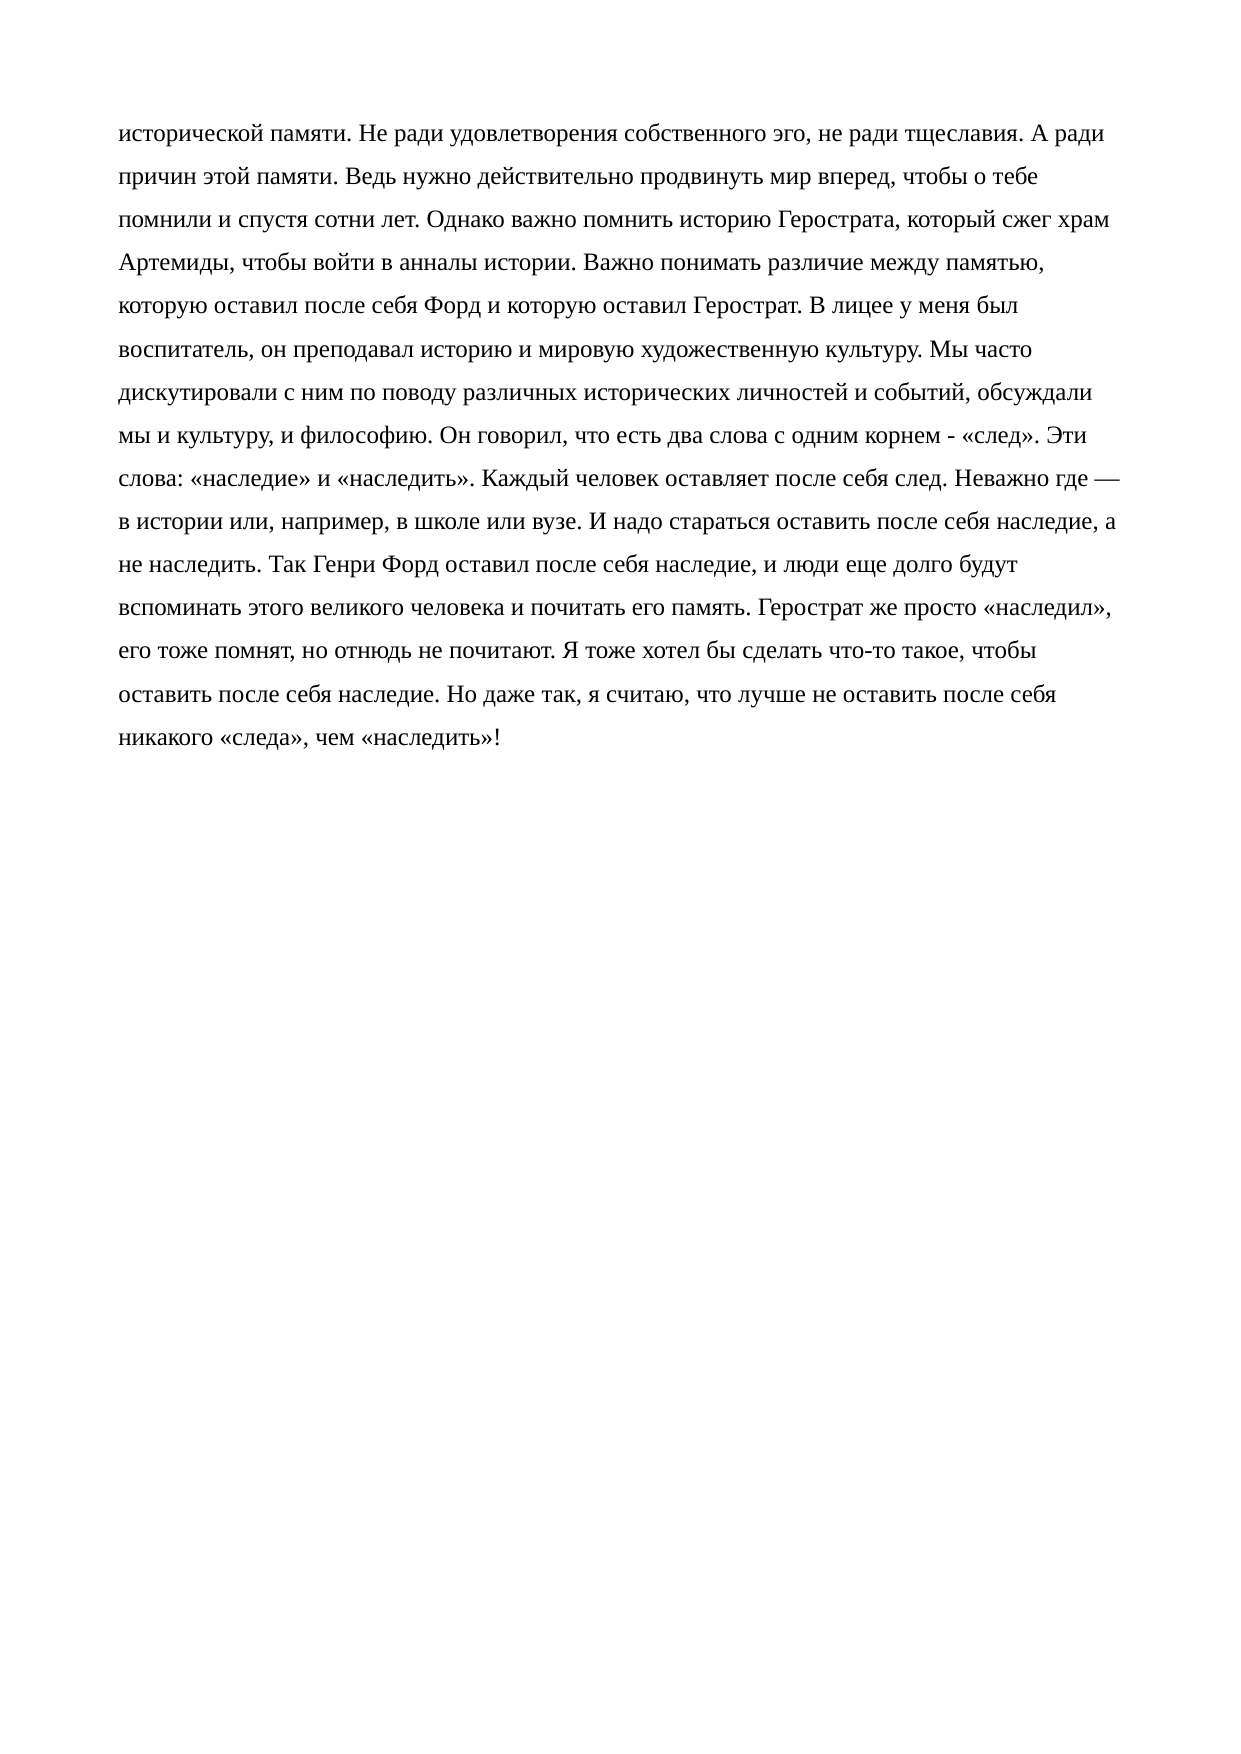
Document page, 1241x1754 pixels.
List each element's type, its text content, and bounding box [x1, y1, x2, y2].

text исторической памяти. Не ради удовлетворения собственного эго, не ради тщеславия. А ради причин этой памяти. Ведь нужно действительно продвинуть мир вперед, чтобы о тебе помнили и спустя сотни лет. Однако важно помнить историю Герострата, который сжег храм Артемиды, чтобы войти в анналы истории. Важно понимать различие между памятью, которую оставил после себя Форд и которую оставил Герострат. В лицее у меня был воспитатель, он преподавал историю и мировую художественную культуру. Мы часто дискутировали с ним по поводу различных исторических личностей и событий, обсуждали мы и культуру, и философию. Он говорил, что есть два слова с одним корнем - «след». Эти слова: «наследие» и «наследить». Каждый человек оставляет после себя след. Неважно где — в истории или, например, в школе или вузе. И надо стараться оставить после себя наследие, а не наследить. Так Генри Форд оставил после себя наследие, и люди еще долго будут вспоминать этого великого человека и почитать его память. Герострат же просто «наследил», его тоже помнят, но отнюдь не почитают. Я тоже хотел бы сделать что-то такое, чтобы оставить после себя наследие. Но даже так, я считаю, что лучше не оставить после себя никакого «следа», чем «наследить»! [118, 118, 1122, 751]
